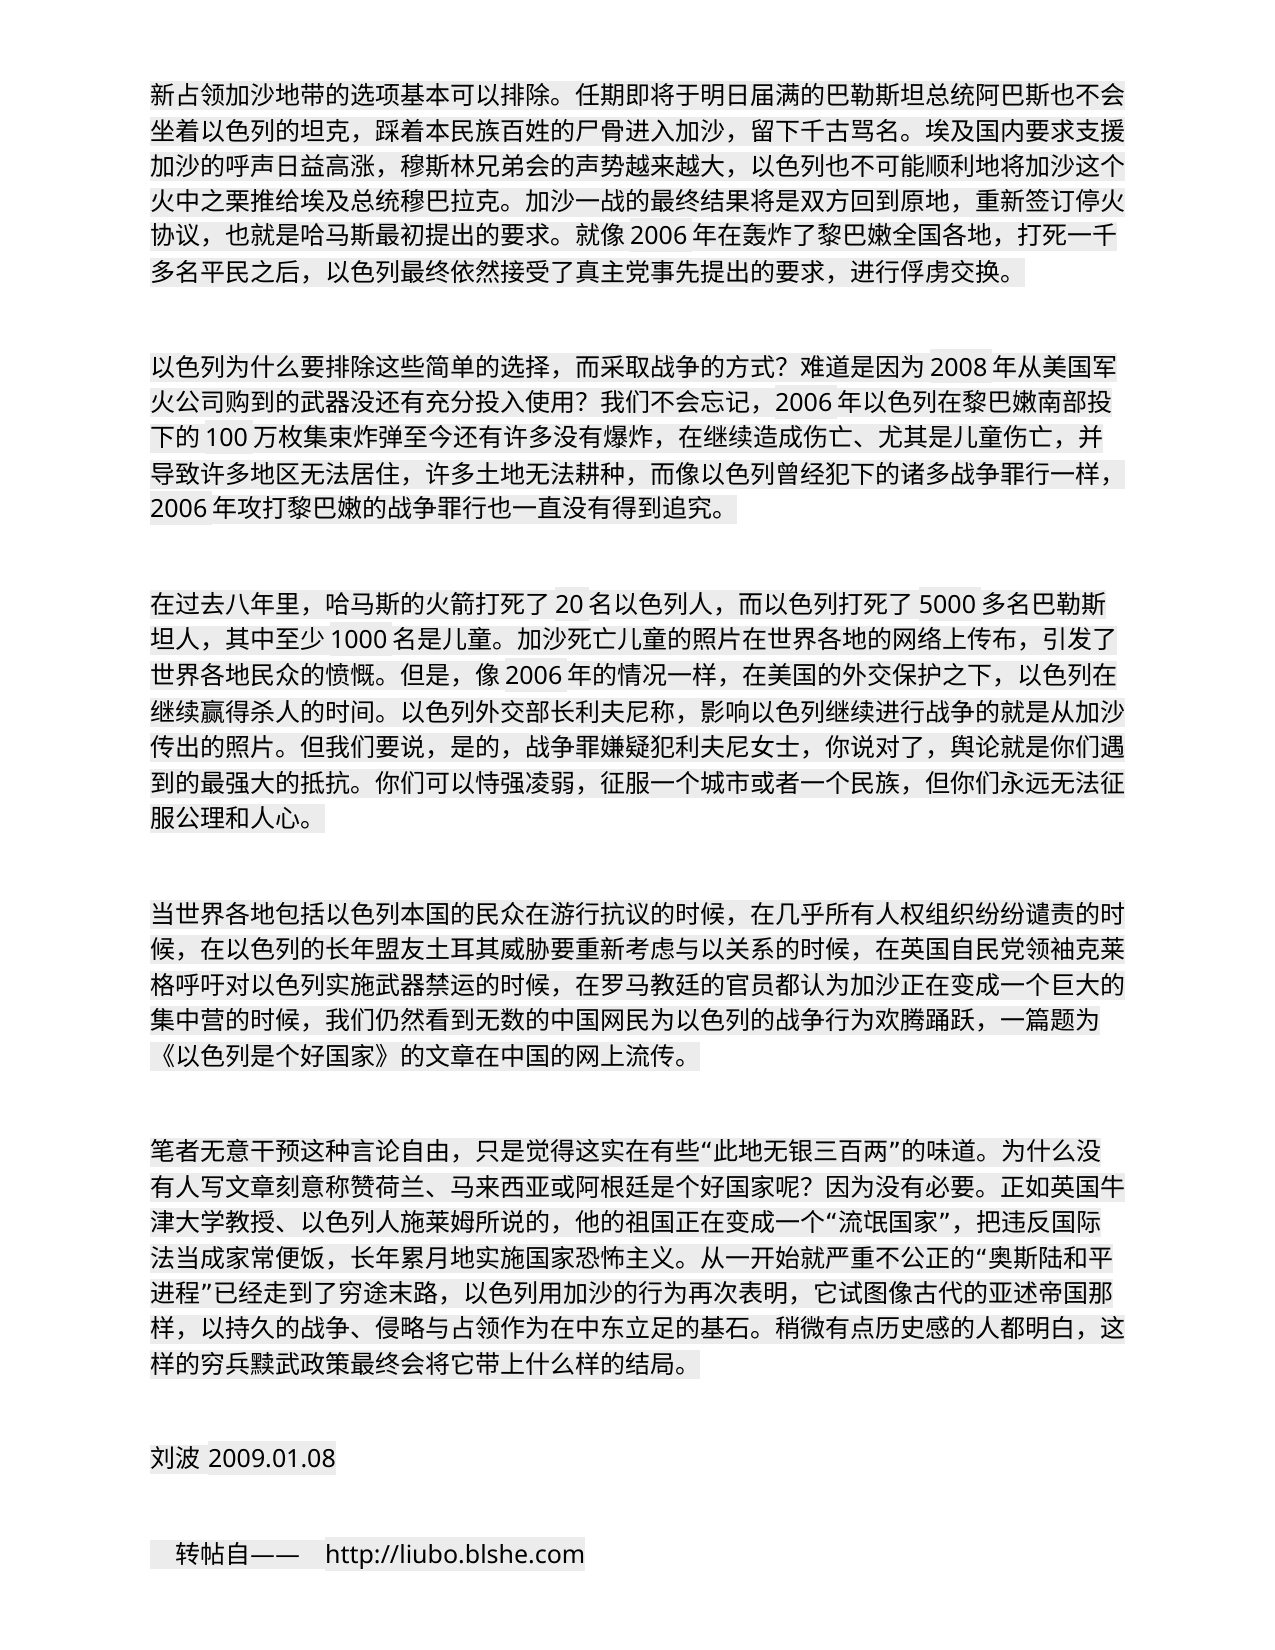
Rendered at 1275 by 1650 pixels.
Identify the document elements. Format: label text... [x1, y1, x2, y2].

text 当世界各地包括以色列本国的民众在游行抗议的时候，在几乎所有人权组织纷纷谴责的时候，在以色列的长年盟友土耳其威胁要重新考虑与以关系的时候，在英国自民党领袖克莱格呼吁对以色列实施武器禁运的时候，在罗马教廷的官员都认为加沙正在变成一个巨大的集中营的时候，我们仍然看到无数的中国网民为以色列的战争行为欢腾踊跃，一篇题为《以色列是个好国家》的文章在中国的网上流传。 [150, 858, 1125, 1071]
text 转帖自—— http://liubo.blshe.com [150, 1500, 1125, 1571]
text 新占领加沙地带的选项基本可以排除。任期即将于明日届满的巴勒斯坦总统阿巴斯也不会坐着以色列的坦克，踩着本民族百姓的尸骨进入加沙，留下千古骂名。埃及国内要求支援加沙的呼声日益高涨，穆斯林兄弟会的声势越来越大，以色列也不可能顺利地将加沙这个火中之栗推给埃及总统穆巴拉克。加沙一战的最终结果将是双方回到原地，重新签订停火协议，也就是哈马斯最初提出的要求。就像2006年在轰炸了黎巴嫩全国各地，打死一千多名平民之后，以色列最终依然接受了真主党事先提出的要求，进行俘虏交换。 [150, 75, 1125, 287]
text 在过去八年里，哈马斯的火箭打死了20名以色列人，而以色列打死了5000多名巴勒斯坦人，其中至少1000名是儿童。加沙死亡儿童的照片在世界各地的网络上传布，引发了世界各地民众的愤慨。但是，像2006年的情况一样，在美国的外交保护之下，以色列在继续赢得杀人的时间。以色列外交部长利夫尼称，影响以色列继续进行战争的就是从加沙传出的照片。但我们要说，是的，战争罪嫌疑犯利夫尼女士，你说对了，舆论就是你们遇到的最强大的抵抗。你们可以恃强凌弱，征服一个城市或者一个民族，但你们永远无法征服公理和人心。 [150, 550, 1125, 833]
text 以色列为什么要排除这些简单的选择，而采取战争的方式？难道是因为2008年从美国军火公司购到的武器没还有充分投入使用？我们不会忘记，2006年以色列在黎巴嫩南部投下的100万枚集束炸弹至今还有许多没有爆炸，在继续造成伤亡、尤其是儿童伤亡，并导致许多地区无法居住，许多土地无法耕种，而像以色列曾经犯下的诸多战争罪行一样，2006年攻打黎巴嫩的战争罪行也一直没有得到追究。 [150, 312, 1125, 525]
text 笔者无意干预这种言论自由，只是觉得这实在有些“此地无银三百两”的味道。为什么没有人写文章刻意称赞荷兰、马来西亚或阿根廷是个好国家呢？因为没有必要。正如英国牛津大学教授、以色列人施莱姆所说的，他的祖国正在变成一个“流氓国家”，把违反国际法当成家常便饭，长年累月地实施国家恐怖主义。从一开始就严重不公正的“奥斯陆和平进程”已经走到了穷途末路，以色列用加沙的行为再次表明，它试图像古代的亚述帝国那样，以持久的战争、侵略与占领作为在中东立足的基石。稍微有点历史感的人都明白，这样的穷兵黩武政策最终会将它带上什么样的结局。 [150, 1096, 1125, 1379]
text 刘波 2009.01.08 [150, 1404, 1125, 1475]
